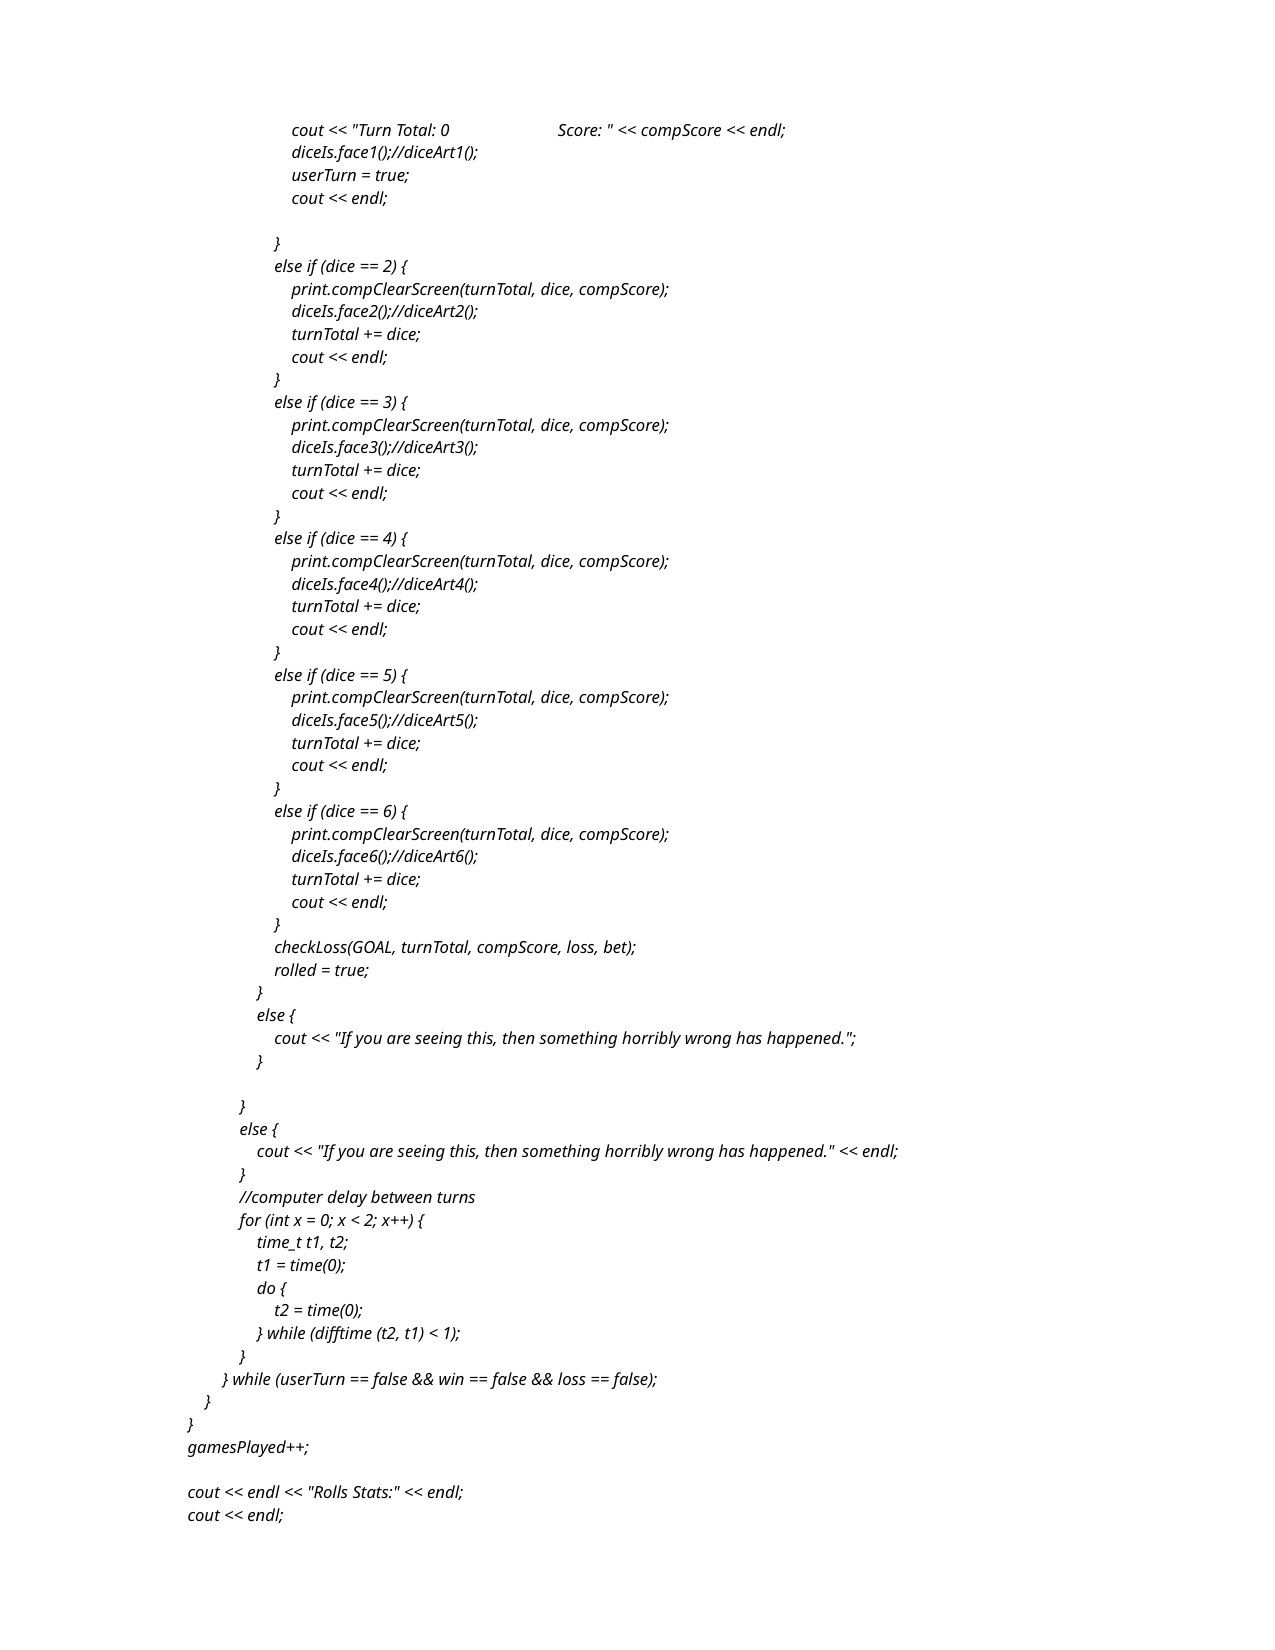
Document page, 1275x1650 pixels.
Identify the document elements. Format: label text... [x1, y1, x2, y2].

text } [118, 913, 1157, 936]
text t1 = time(0); [118, 1253, 1157, 1276]
text } [118, 1412, 1157, 1435]
text diceIs.face6();//diceArt6(); [118, 845, 1157, 867]
text for (int x = 0; x < 2; x++) { [118, 1208, 1157, 1231]
text turnTotal += dice; [118, 595, 1157, 618]
text print.compClearScreen(turnTotal, dice, compScore); [118, 686, 1157, 708]
text checkLoss(GOAL, turnTotal, compScore, loss, bet); [118, 936, 1157, 958]
text //computer delay between turns [118, 1185, 1157, 1208]
text cout << endl; [118, 345, 1157, 368]
text } [118, 368, 1157, 391]
text rolled = true; [118, 958, 1157, 981]
text } while (userTurn == false && win == false && loss == false); [118, 1367, 1157, 1390]
text diceIs.face3();//diceArt3(); [118, 436, 1157, 459]
text cout << "If you are seeing this, then something horribly wrong has happened." << endl; [118, 1140, 1157, 1163]
text turnTotal += dice; [118, 459, 1157, 481]
text cout << "Turn Total: 0 Score: " << compScore << endl; [118, 118, 1157, 141]
text } [118, 640, 1157, 663]
text else if (dice == 4) { [118, 527, 1157, 549]
text cout << endl; [118, 618, 1157, 640]
text else { [118, 1117, 1157, 1140]
text diceIs.face2();//diceArt2(); [118, 300, 1157, 322]
text cout << endl; [118, 481, 1157, 504]
text turnTotal += dice; [118, 867, 1157, 890]
text turnTotal += dice; [118, 322, 1157, 345]
text else { [118, 1004, 1157, 1026]
text else if (dice == 6) { [118, 799, 1157, 822]
text time_t t1, t2; [118, 1231, 1157, 1253]
text diceIs.face5();//diceArt5(); [118, 708, 1157, 731]
text t2 = time(0); [118, 1299, 1157, 1322]
text } [118, 1390, 1157, 1412]
text } [118, 1049, 1157, 1072]
text cout << endl; [118, 890, 1157, 913]
text cout << endl << "Rolls Stats:" << endl; [118, 1481, 1157, 1503]
text userTurn = true; [118, 163, 1157, 186]
text print.compClearScreen(turnTotal, dice, compScore); [118, 413, 1157, 436]
text print.compClearScreen(turnTotal, dice, compScore); [118, 549, 1157, 572]
text } while (difftime (t2, t1) < 1); [118, 1322, 1157, 1344]
text cout << "If you are seeing this, then something horribly wrong has happened."; [118, 1026, 1157, 1049]
text } [118, 1344, 1157, 1367]
text else if (dice == 5) { [118, 663, 1157, 686]
text diceIs.face4();//diceArt4(); [118, 572, 1157, 595]
text } [118, 1163, 1157, 1185]
text cout << endl; [118, 754, 1157, 777]
text print.compClearScreen(turnTotal, dice, compScore); [118, 822, 1157, 845]
text else if (dice == 3) { [118, 391, 1157, 413]
text cout << endl; [118, 186, 1157, 209]
text else if (dice == 2) { [118, 254, 1157, 277]
text } [118, 981, 1157, 1004]
text gamesPlayed++; [118, 1435, 1157, 1458]
text print.compClearScreen(turnTotal, dice, compScore); [118, 277, 1157, 300]
text turnTotal += dice; [118, 731, 1157, 754]
text } [118, 504, 1157, 527]
text cout << endl; [118, 1503, 1157, 1526]
text } [118, 1094, 1157, 1117]
text diceIs.face1();//diceArt1(); [118, 141, 1157, 163]
text do { [118, 1276, 1157, 1299]
text } [118, 777, 1157, 799]
text } [118, 232, 1157, 254]
